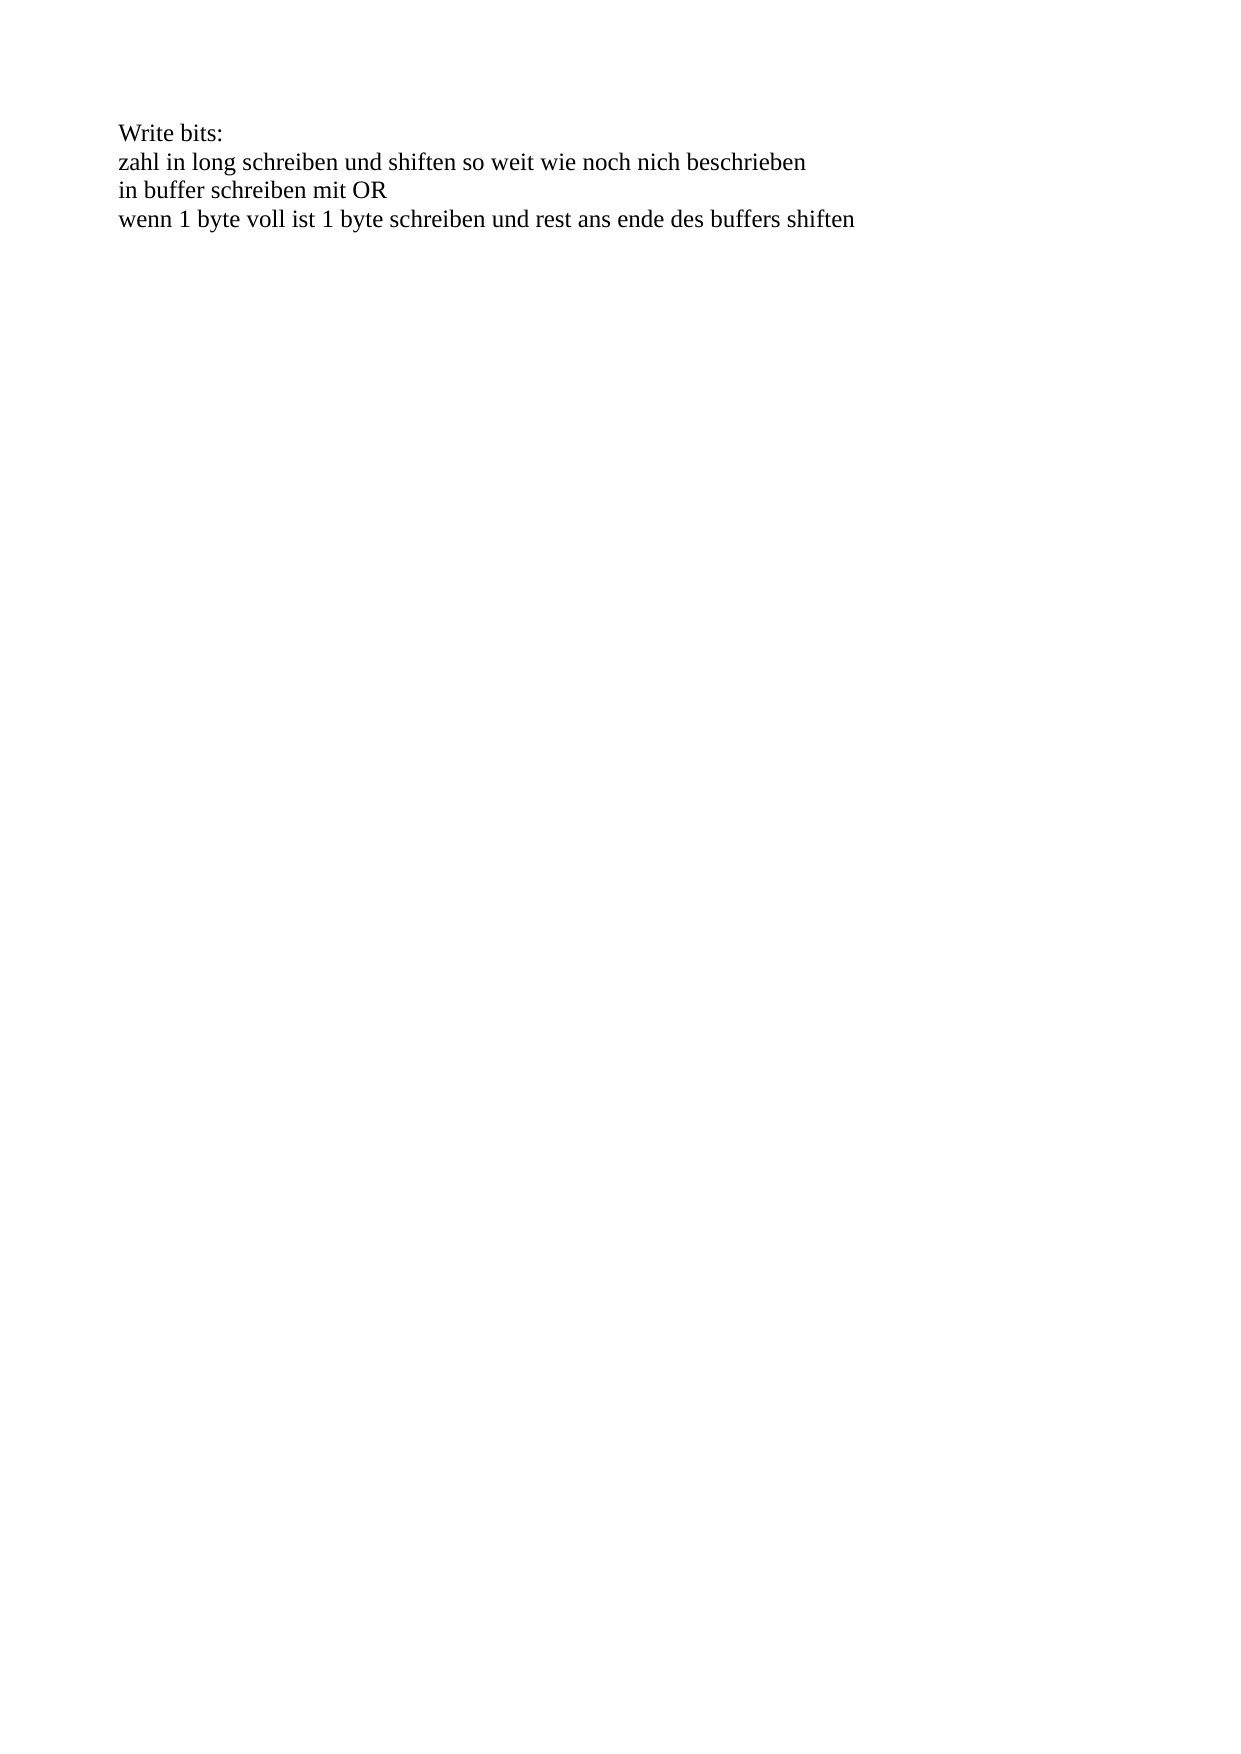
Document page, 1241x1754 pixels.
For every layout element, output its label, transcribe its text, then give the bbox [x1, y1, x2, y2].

text in buffer schreiben mit OR [118, 176, 1122, 204]
text zahl in long schreiben und shiften so weit wie noch nich beschrieben [118, 147, 1122, 176]
text wenn 1 byte voll ist 1 byte schreiben und rest ans ende des buffers shiften [118, 204, 1122, 233]
text Write bits: [118, 118, 1122, 147]
